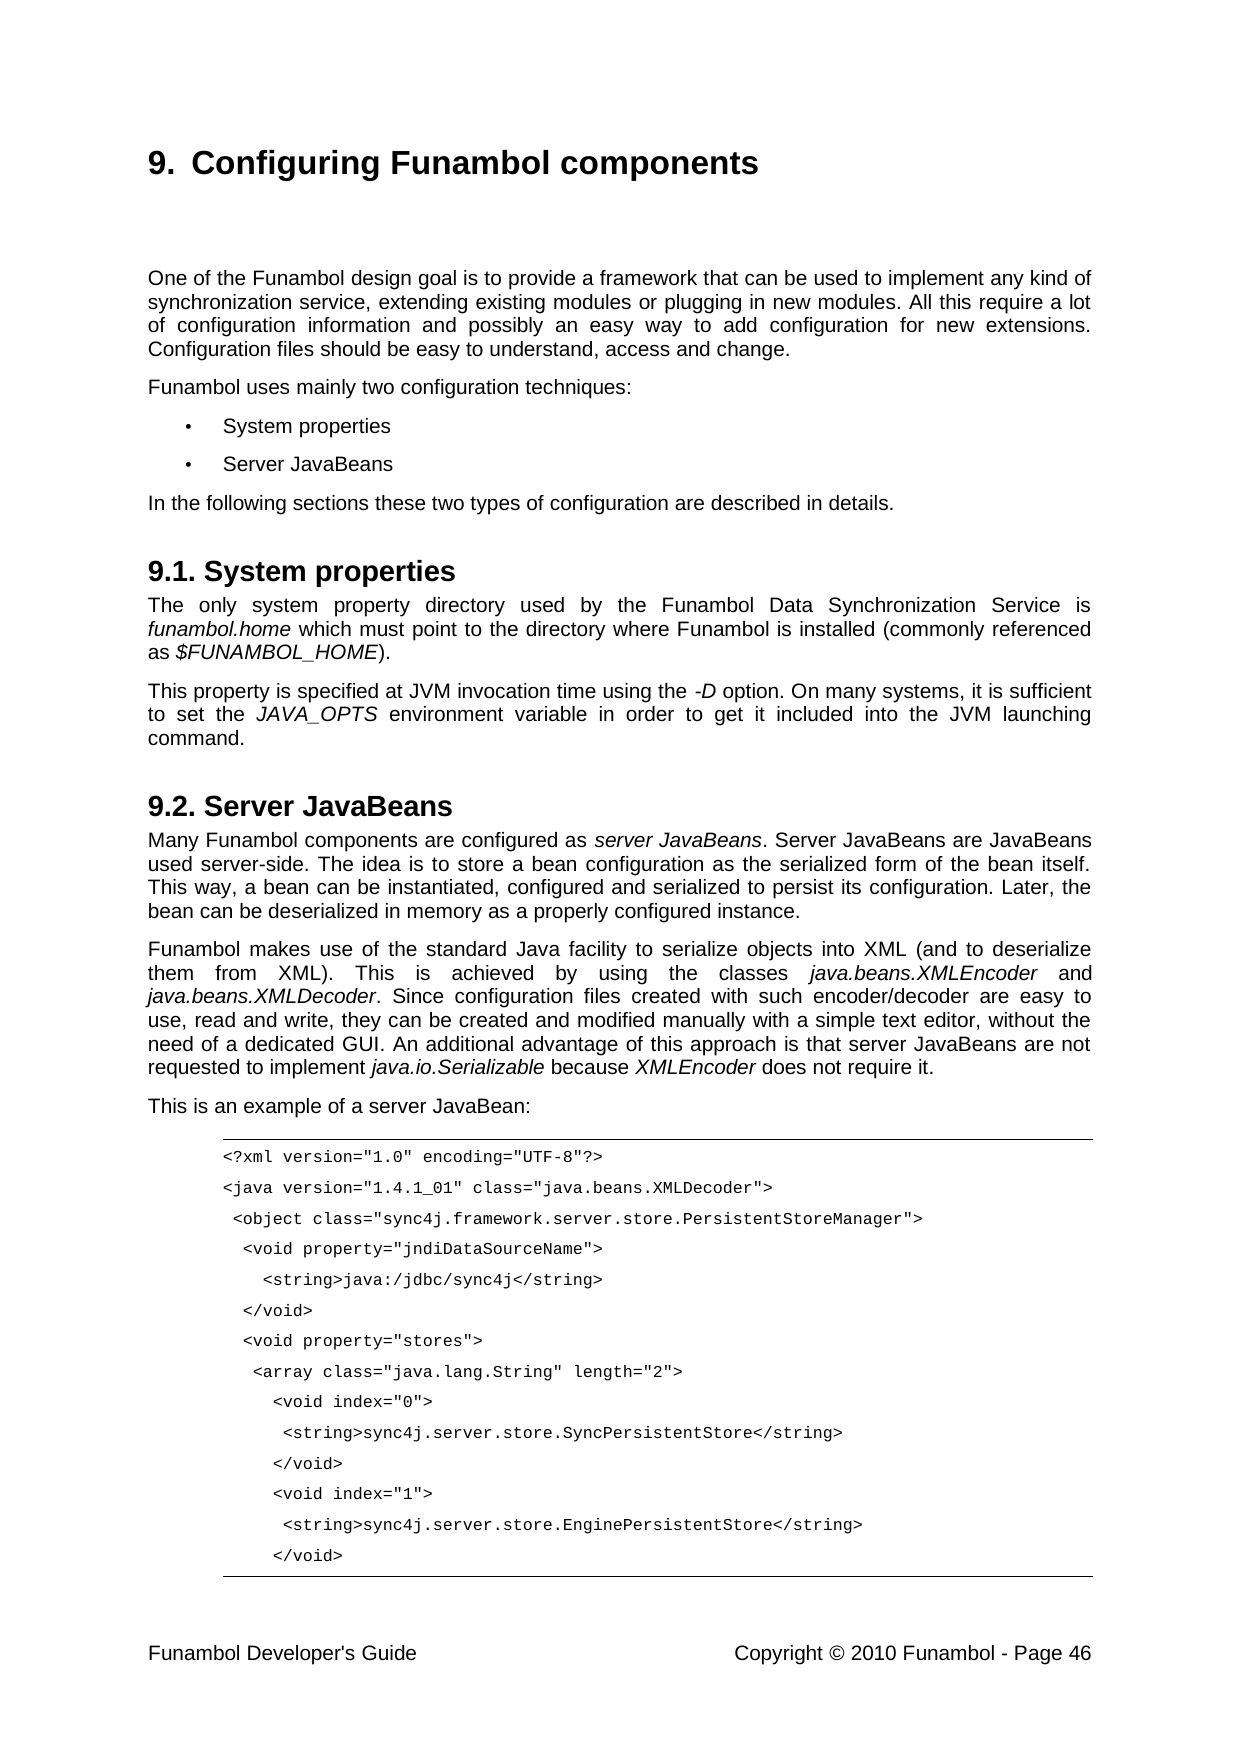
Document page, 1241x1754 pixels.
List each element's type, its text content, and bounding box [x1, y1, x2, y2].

text <array class="java.lang.String" length="2"> [223, 1353, 1093, 1382]
text </void> [223, 1537, 1093, 1576]
list System properties [185, 414, 1093, 438]
text </void> [223, 1445, 1093, 1474]
text In the following sections these two types of configuration are described in details. [148, 491, 1093, 515]
text <void index="1"> [223, 1476, 1093, 1505]
text <string>java:/jdbc/sync4j</string> [223, 1261, 1093, 1290]
text <object class="sync4j.framework.server.store.PersistentStoreManager"> [223, 1200, 1093, 1229]
text Funambol makes use of the standard Java facility to serialize objects into XML (and to deserialize them from XML). This is achieved by using the classes java.beans.XMLEncoder and java.beans.XMLDecoder. Since configuration files created with such encoder/decoder are easy to use, read and write, they can be created and modified manually with a simple text editor, without the need of a dedicated GUI. An additional advantage of this approach is that server JavaBeans are not requested to implement java.io.Serializable because XMLEncoder does not require it. [148, 938, 1093, 1079]
text <void index="0"> [223, 1384, 1093, 1413]
text Many Funambol components are configured as server JavaBeans. Server JavaBeans are JavaBeans used server-side. The idea is to store a bean configuration as the serialized form of the bean itself. This way, a bean can be instantiated, configured and serialized to persist its configuration. Later, the bean can be deserialized in memory as a properly configured instance. [148, 829, 1093, 923]
text The only system property directory used by the Funambol Data Synchronization Service is funambol.home which must point to the directory where Funambol is installed (commonly referenced as $FUNAMBOL_HOME). [148, 594, 1093, 664]
text <string>sync4j.server.store.EnginePersistentStore</string> [223, 1506, 1093, 1535]
subtitle System properties [148, 555, 1093, 587]
text <?xml version="1.0" encoding="UTF-8"?> [223, 1140, 1093, 1168]
text One of the Funambol design goal is to provide a framework that can be used to implement any kind of synchronization service, extending existing modules or plugging in new modules. All this require a lot of configuration information and possibly an easy way to add configuration for new extensions. Configuration files should be easy to understand, access and change. [148, 267, 1093, 361]
list Server JavaBeans [185, 453, 1093, 476]
text </void> [223, 1292, 1093, 1321]
text <void property="jndiDataSourceName"> [223, 1231, 1093, 1260]
subtitle Configuring Funambol components [148, 144, 1093, 181]
text <string>sync4j.server.store.SyncPersistentStore</string> [223, 1414, 1093, 1443]
text Funambol uses mainly two configuration techniques: [148, 376, 1093, 399]
text <java version="1.4.1_01" class="java.beans.XMLDecoder"> [223, 1169, 1093, 1198]
text This property is specified at JVM invocation time using the -D option. On many systems, it is sufficient to set the JAVA_OPTS environment variable in order to get it included into the JVM launching command. [148, 679, 1093, 750]
subtitle Server JavaBeans [148, 790, 1093, 822]
text <void property="stores"> [223, 1322, 1093, 1352]
text This is an example of a server JavaBean: [148, 1094, 1093, 1118]
